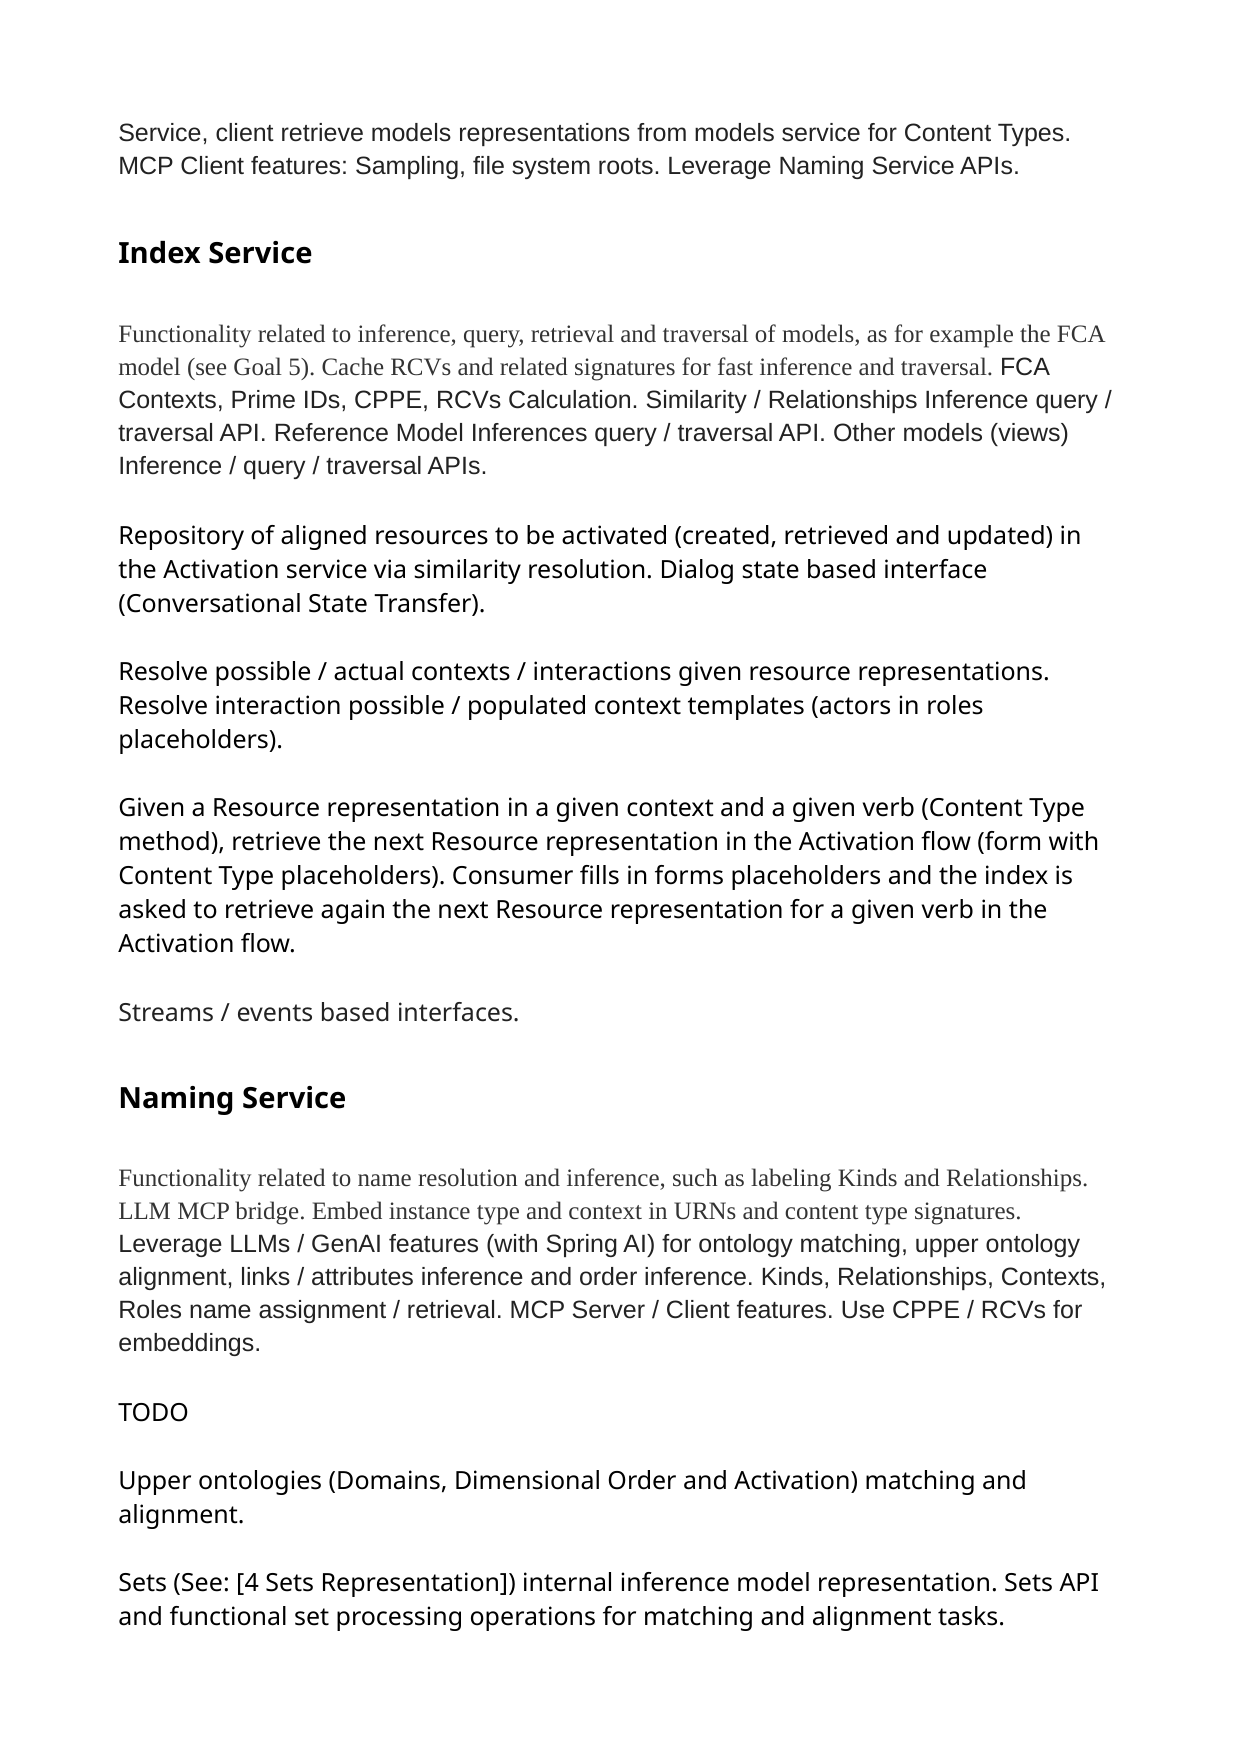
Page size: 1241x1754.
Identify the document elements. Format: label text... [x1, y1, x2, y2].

text Streams / events based interfaces. [118, 994, 1122, 1028]
text Resolve possible / actual contexts / interactions given resource representations. Resolve interaction possible / populated context templates (actors in roles placeholders). [118, 653, 1122, 756]
text Functionality related to inference, query, retrieval and traversal of models, as for example the FCA model (see Goal 5). Cache RCVs and related signatures for fast inference and traversal. FCA Contexts, Prime IDs, CPPE, RCVs Calculation. Similarity / Relationships Inference query / traversal API. Reference Model Inferences query / traversal API. Other models (views) Inference / query / traversal APIs. [118, 319, 1122, 480]
text Functionality related to name resolution and inference, such as labeling Kinds and Relationships. LLM MCP bridge. Embed instance type and context in URNs and content type signatures. Leverage LLMs / GenAI features (with Spring AI) for ontology matching, upper ontology alignment, links / attributes inference and order inference. Kinds, Relationships, Contexts, Roles name assignment / retrieval. MCP Server / Client features. Use CPPE / RCVs for embeddings. [118, 1163, 1122, 1357]
text Sets (See: [4 Sets Representation]) internal inference model representation. Sets API and functional set processing operations for matching and alignment tasks. [118, 1564, 1122, 1633]
text TODO [118, 1394, 1122, 1428]
subtitle Index Service [118, 233, 1122, 272]
text Repository of aligned resources to be activated (created, retrieved and updated) in the Activation service via similarity resolution. Dialog state based interface (Conversational State Transfer). [118, 517, 1122, 619]
text Service, client retrieve models representations from models service for Content Types. MCP Client features: Sampling, file system roots. Leverage Naming Service APIs. [118, 118, 1122, 180]
text Upper ontologies (Domains, Dimensional Order and Activation) matching and alignment. [118, 1462, 1122, 1531]
subtitle Naming Service [118, 1077, 1122, 1117]
text Given a Resource representation in a given context and a given verb (Content Type method), retrieve the next Resource representation in the Activation flow (form with Content Type placeholders). Consumer fills in forms placeholders and the index is asked to retrieve again the next Resource representation for a given verb in the Activation flow. [118, 790, 1122, 960]
